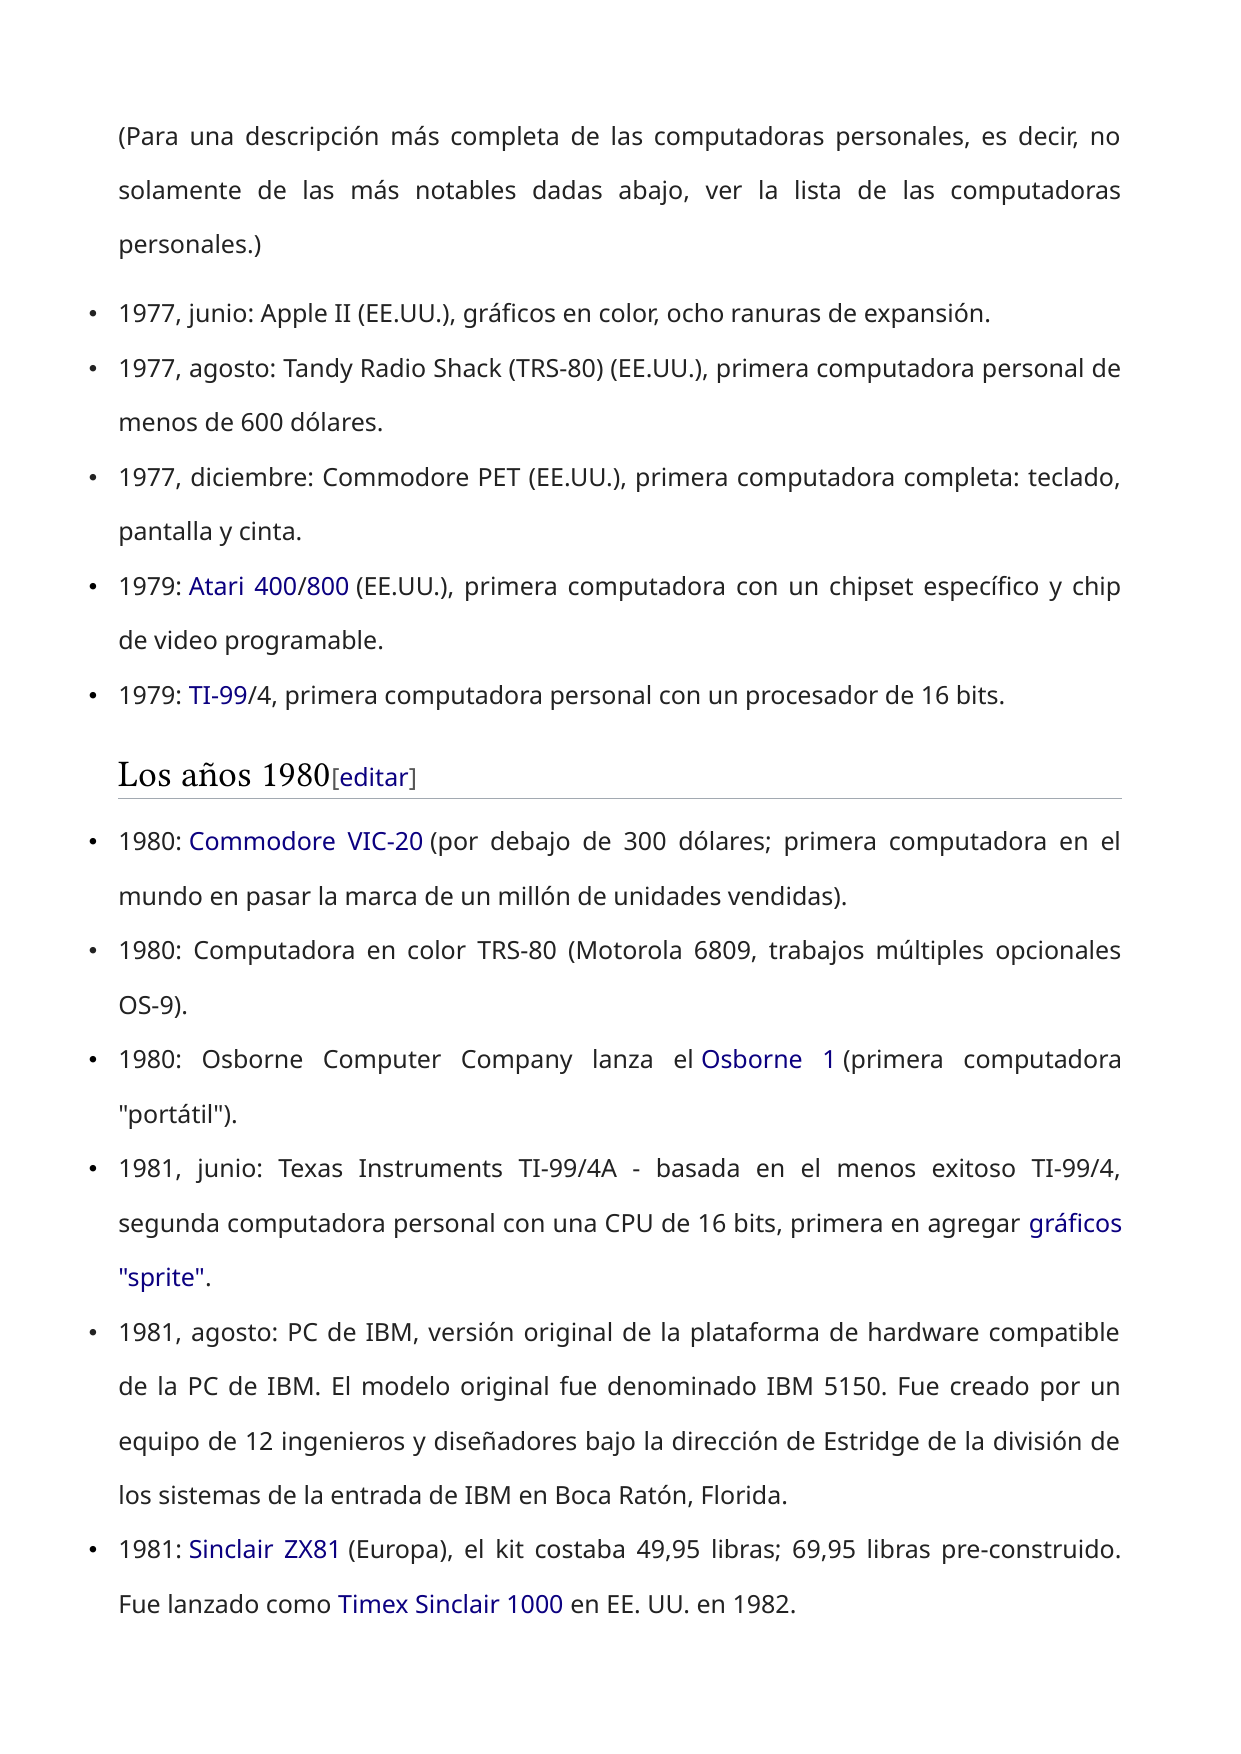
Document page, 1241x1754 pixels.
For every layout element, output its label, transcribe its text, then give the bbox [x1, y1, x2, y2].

list 1981: Sinclair ZX81 (Europa), el kit costaba 49,95 libras; 69,95 libras pre-construido. Fue lanzado como Timex Sinclair 1000 en EE. UU. en 1982. [118, 1532, 1122, 1621]
list 1980: Computadora en color TRS-80 (Motorola 6809, trabajos múltiples opcionales OS-9). [118, 933, 1122, 1021]
list 1981, junio: Texas Instruments TI-99/4A - basada en el menos exitoso TI-99/4, segunda computadora personal con una CPU de 16 bits, primera en agregar gráficos "sprite". [118, 1151, 1122, 1294]
list 1979: TI-99/4, primera computadora personal con un procesador de 16 bits. [118, 677, 1122, 712]
text (Para una descripción más completa de las computadoras personales, es decir, no solamente de las más notables dadas abajo, ver la lista de las computadoras personales.) [118, 118, 1122, 261]
list 1979: Atari 400/800 (EE.UU.), primera computadora con un chipset específico y chip de video programable. [118, 568, 1122, 657]
list 1980: Commodore VIC-20 (por debajo de 300 dólares; primera computadora en el mundo en pasar la marca de un millón de unidades vendidas). [118, 824, 1122, 912]
list 1977, agosto: Tandy Radio Shack (TRS-80) (EE.UU.), primera computadora personal de menos de 600 dólares. [118, 351, 1122, 439]
list 1977, junio: Apple II (EE.UU.), gráficos en color, ocho ranuras de expansión. [118, 296, 1122, 330]
list 1980: Osborne Computer Company lanza el Osborne 1 (primera computadora "portátil"). [118, 1042, 1122, 1130]
list 1977, diciembre: Commodore PET (EE.UU.), primera computadora completa: teclado, pantalla y cinta. [118, 459, 1122, 548]
list 1981, agosto: PC de IBM, versión original de la plataforma de hardware compatible de la PC de IBM. El modelo original fue denominado IBM 5150. Fue creado por un equipo de 12 ingenieros y diseñadores bajo la dirección de Estridge de la división de los sistemas de la entrada de IBM en Boca Ratón, Florida. [118, 1314, 1122, 1512]
subtitle Los años 1980[editar] [118, 753, 1122, 798]
